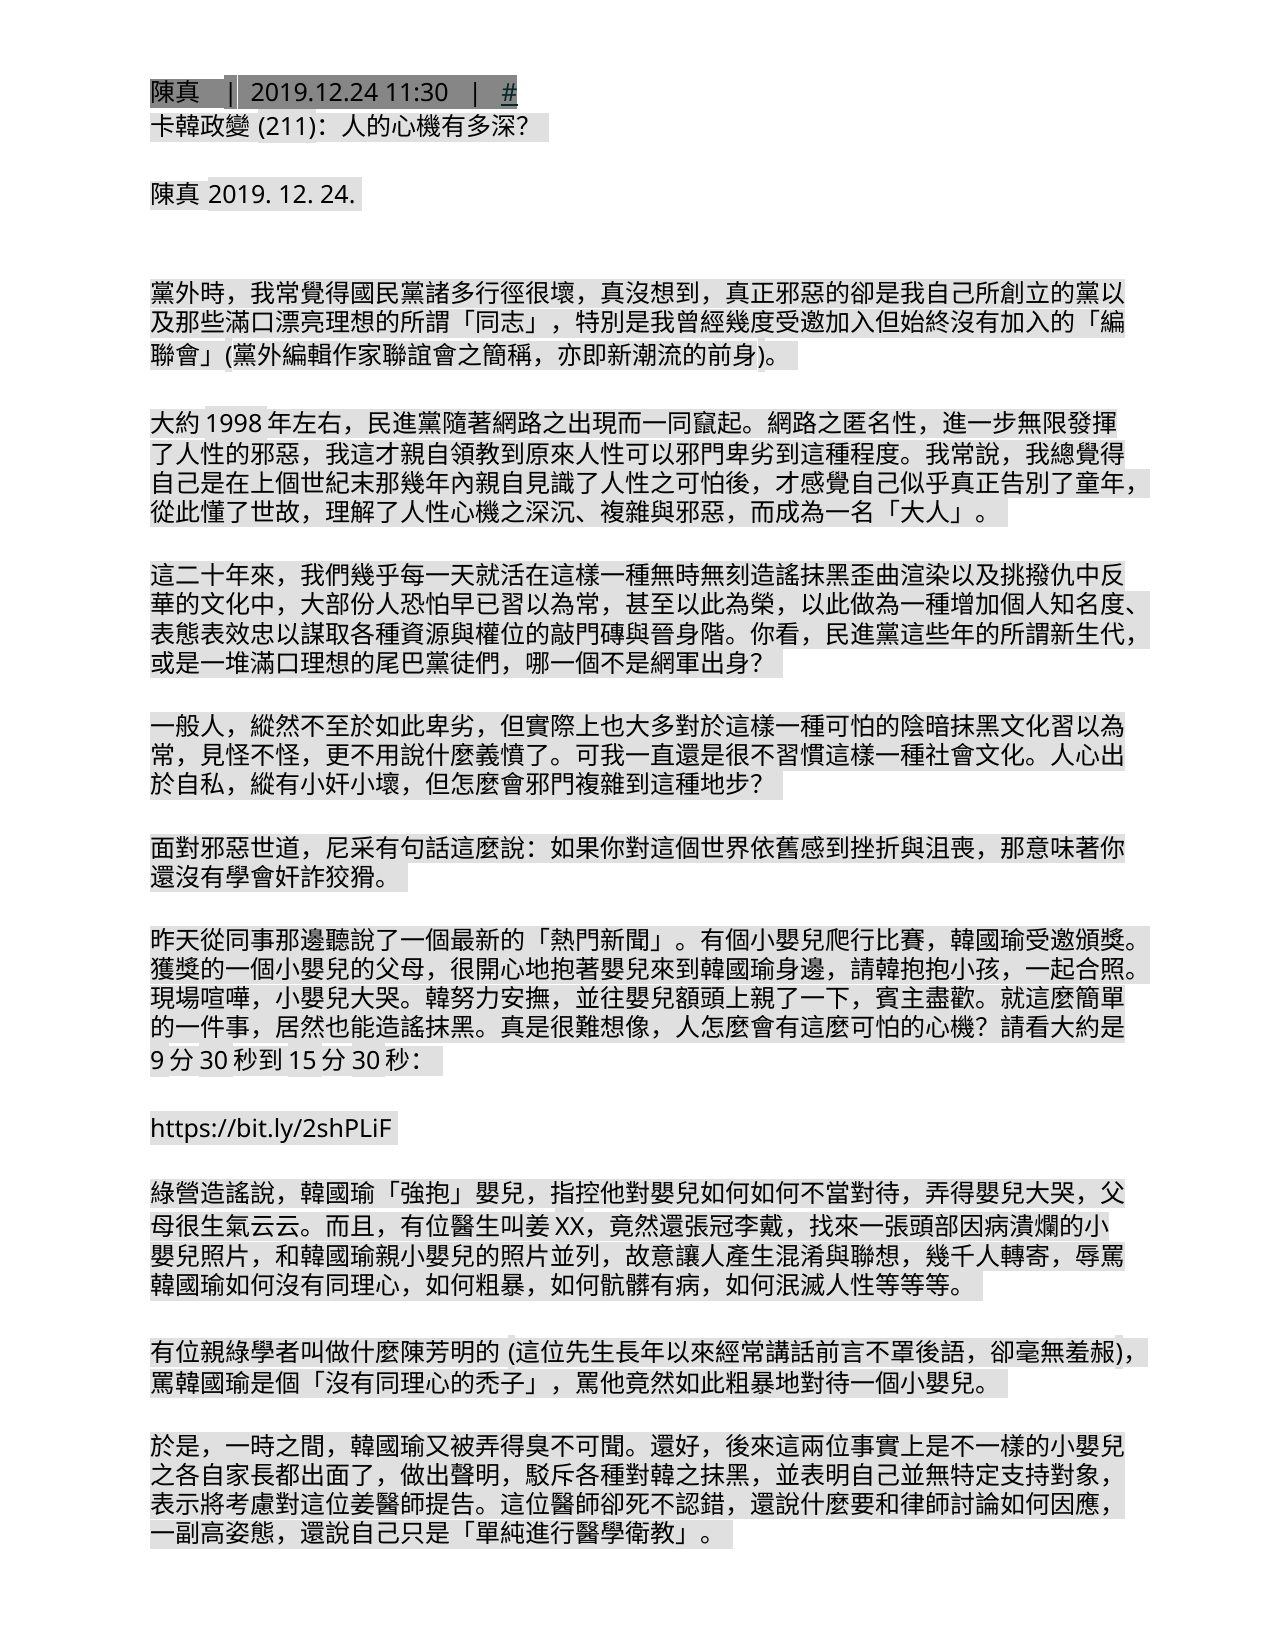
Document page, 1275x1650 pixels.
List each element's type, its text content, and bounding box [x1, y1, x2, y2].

text 卡韓政變 (211)：人的心機有多深？ 陳真 2019. 12. 24. 黨外時，我常覺得國民黨諸多行徑很壞，真沒想到，真正邪惡的卻是我自己所創立的黨以及那些滿口漂亮理想的所謂「同志」，特別是我曾經幾度受邀加入但始終沒有加入的「編聯會」(黨外編輯作家聯誼會之簡稱，亦即新潮流的前身)。 大約1998年左右，民進黨隨著網路之出現而一同竄起。網路之匿名性，進一步無限發揮了人性的邪惡，我這才親自領教到原來人性可以邪門卑劣到這種程度。我常說，我總覺得自己是在上個世紀末那幾年內親自見識了人性之可怕後，才感覺自己似乎真正告別了童年，從此懂了世故，理解了人性心機之深沉、複雜與邪惡，而成為一名「大人」。 這二十年來，我們幾乎每一天就活在這樣一種無時無刻造謠抹黑歪曲渲染以及挑撥仇中反華的文化中，大部份人恐怕早已習以為常，甚至以此為榮，以此做為一種增加個人知名度、表態表效忠以謀取各種資源與權位的敲門磚與晉身階。你看，民進黨這些年的所謂新生代，或是一堆滿口理想的尾巴黨徒們，哪一個不是網軍出身？ 一般人，縱然不至於如此卑劣，但實際上也大多對於這樣一種可怕的陰暗抹黑文化習以為常，見怪不怪，更不用說什麼義憤了。可我一直還是很不習慣這樣一種社會文化。人心出於自私，縱有小奸小壞，但怎麼會邪門複雜到這種地步？ 面對邪惡世道，尼采有句話這麼說：如果你對這個世界依舊感到挫折與沮喪，那意味著你還沒有學會奸詐狡猾。 昨天從同事那邊聽說了一個最新的「熱門新聞」。有個小嬰兒爬行比賽，韓國瑜受邀頒獎。獲獎的一個小嬰兒的父母，很開心地抱著嬰兒來到韓國瑜身邊，請韓抱抱小孩，一起合照。現場喧嘩，小嬰兒大哭。韓努力安撫，並往嬰兒額頭上親了一下，賓主盡歡。就這麼簡單的一件事，居然也能造謠抹黑。真是很難想像，人怎麼會有這麼可怕的心機？請看大約是9分30秒到15分30秒： https://bit.ly/2shPLiF 綠營造謠說，韓國瑜「強抱」嬰兒，指控他對嬰兒如何如何不當對待，弄得嬰兒大哭，父母很生氣云云。而且，有位醫生叫姜XX，竟然還張冠李戴，找來一張頭部因病潰爛的小嬰兒照片，和韓國瑜親小嬰兒的照片並列，故意讓人產生混淆與聯想，幾千人轉寄，辱罵韓國瑜如何沒有同理心，如何粗暴，如何骯髒有病，如何泯滅人性等等等。 有位親綠學者叫做什麼陳芳明的 (這位先生長年以來經常講話前言不罩後語，卻毫無羞赧)，罵韓國瑜是個「沒有同理心的禿子」，罵他竟然如此粗暴地對待一個小嬰兒。 於是，一時之間，韓國瑜又被弄得臭不可聞。還好，後來這兩位事實上是不一樣的小嬰兒之各自家長都出面了，做出聲明，駁斥各種對韓之抹黑，並表明自己並無特定支持對象，表示將考慮對這位姜醫師提告。這位醫師卻死不認錯，還說什麼要和律師討論如何因應，一副高姿態，還說自己只是「單純進行醫學衛教」。 蔡英文及綠營的政客過去親了多少小孩，每次都描寫得好溫馨好甜蜜，而韓國瑜卻被說成「強行抱走嬰兒」，說成骯髒的傳染病來源，說成粗暴殘忍，泯滅人性。 各位能聽懂我在說什麼吧？一個根本一點問題都沒有、甚至很正面的事情，照樣能抹黑得臭不可聞。方法就是這樣一棒接一棒地不斷歪曲、渲染、指控；把謠言進一步擴大渲染成「事實」來無限散播，然後假裝義憤填膺。 你看，抹黑韓國瑜炒房，抹黑韓國瑜的岳父盜採砂石等等等，成千上萬的抹黑，全部是造謠，全部是空穴來風。但你可別以為澄清了就能還給自己清白。當然不可能。為什麼呢？原因有二： 一，我告訴各位一個綠營長年以來的抹黑成效公式。 簡單說，不管你怎麼澄清，透過民調便可證實，最後一定還是會有幾成民眾相信抹黑的內容。也就是說，每一次造謠抹黑，他都可以成功製造出相當比例的人口對你產生反感或不信任。因此，他只要抹黑你一百個謠言，他事實上就能把所有可能支持你或相信你的人，全部轉化成你的敵人，讓人們唾棄你，讓你只剩下少數願意相信你的人。 即便一個很荒謬的謠言僅僅只有比方說2%的效果，他只要製造50個謠言，你就差不多身敗名裂，變成過街老鼠，臭不可聞了。 綠營人渣們，二十幾年來的「政策」盤算，就是這個。 二，賊咬一口，入木三分。跳到黃河都洗不清。 比方說，抹黑韓國瑜炒房及其岳父盜採砂石之事，明明所有抹黑都已經被揭穿全是造謠。但是，你看，郭台銘那個為富不仁的人渣，這兩天還故意公開「勉勵」、「提醒」民眾黨立委候選人說：你們「不可以做砂石、蓋房子賺錢哦，否則我就會把你們罷免」。 各位聽得懂這種邪惡心機嗎？我「小時候」不懂，一直到差不多1999年「轉大人」之後，我才懂，原來人的心眼心機可以邪門到這種地步；明明知道韓國瑜是完全無辜的謠言受害者，但姓郭的卻故意要繼續這樣影射。 人渣黨有句東廠名言：「影射的殺傷力最大」。為什麼呢？因為他會說我又不是在說你，你幹嘛自己對號入座？但所有人一聽也知道他就是故意在影射你，但你卻不能控告他抹黑，只能任其羞辱與糟蹋。 我「小時候」以為人性之陰暗大約只到地下室一樓，「長大」後才明白，人性之陰沉齷齪深似海，根本深不見底。但也因為這樣，我更加相信善良的價值。杜斯妥也夫斯基以及蘇古諾夫都相信：「詩能救世界」。詩是什麼呢？無非就是善良、美麗、感情這些東西。 侯孝賢的「海上花」修復版，重新搬上大銀幕，我這個星期五會去看，每天都很期待。已經看過N遍了，但每一次都還是很感動。 念小學時，常在筆記本或課本扉頁上寫下「藍與黑」的某句對白，做為一種座右銘。許多時候真的很感慨，就如電影「藍與黑」所說，老天爺「為什麼給了我們藍，卻還要給我們黑」？為何世界與人性一方面如此美麗，一方面卻又如此陰暗醜陋？上帝為什麼不直接給我們一個美好世界？卻要我們在一個善惡交錯的世界中，飽受磨難，淚眼滄桑？ [150, 109, 1125, 1549]
text 陳真 | 2019.12.24 11:30 | # [150, 75, 1125, 109]
